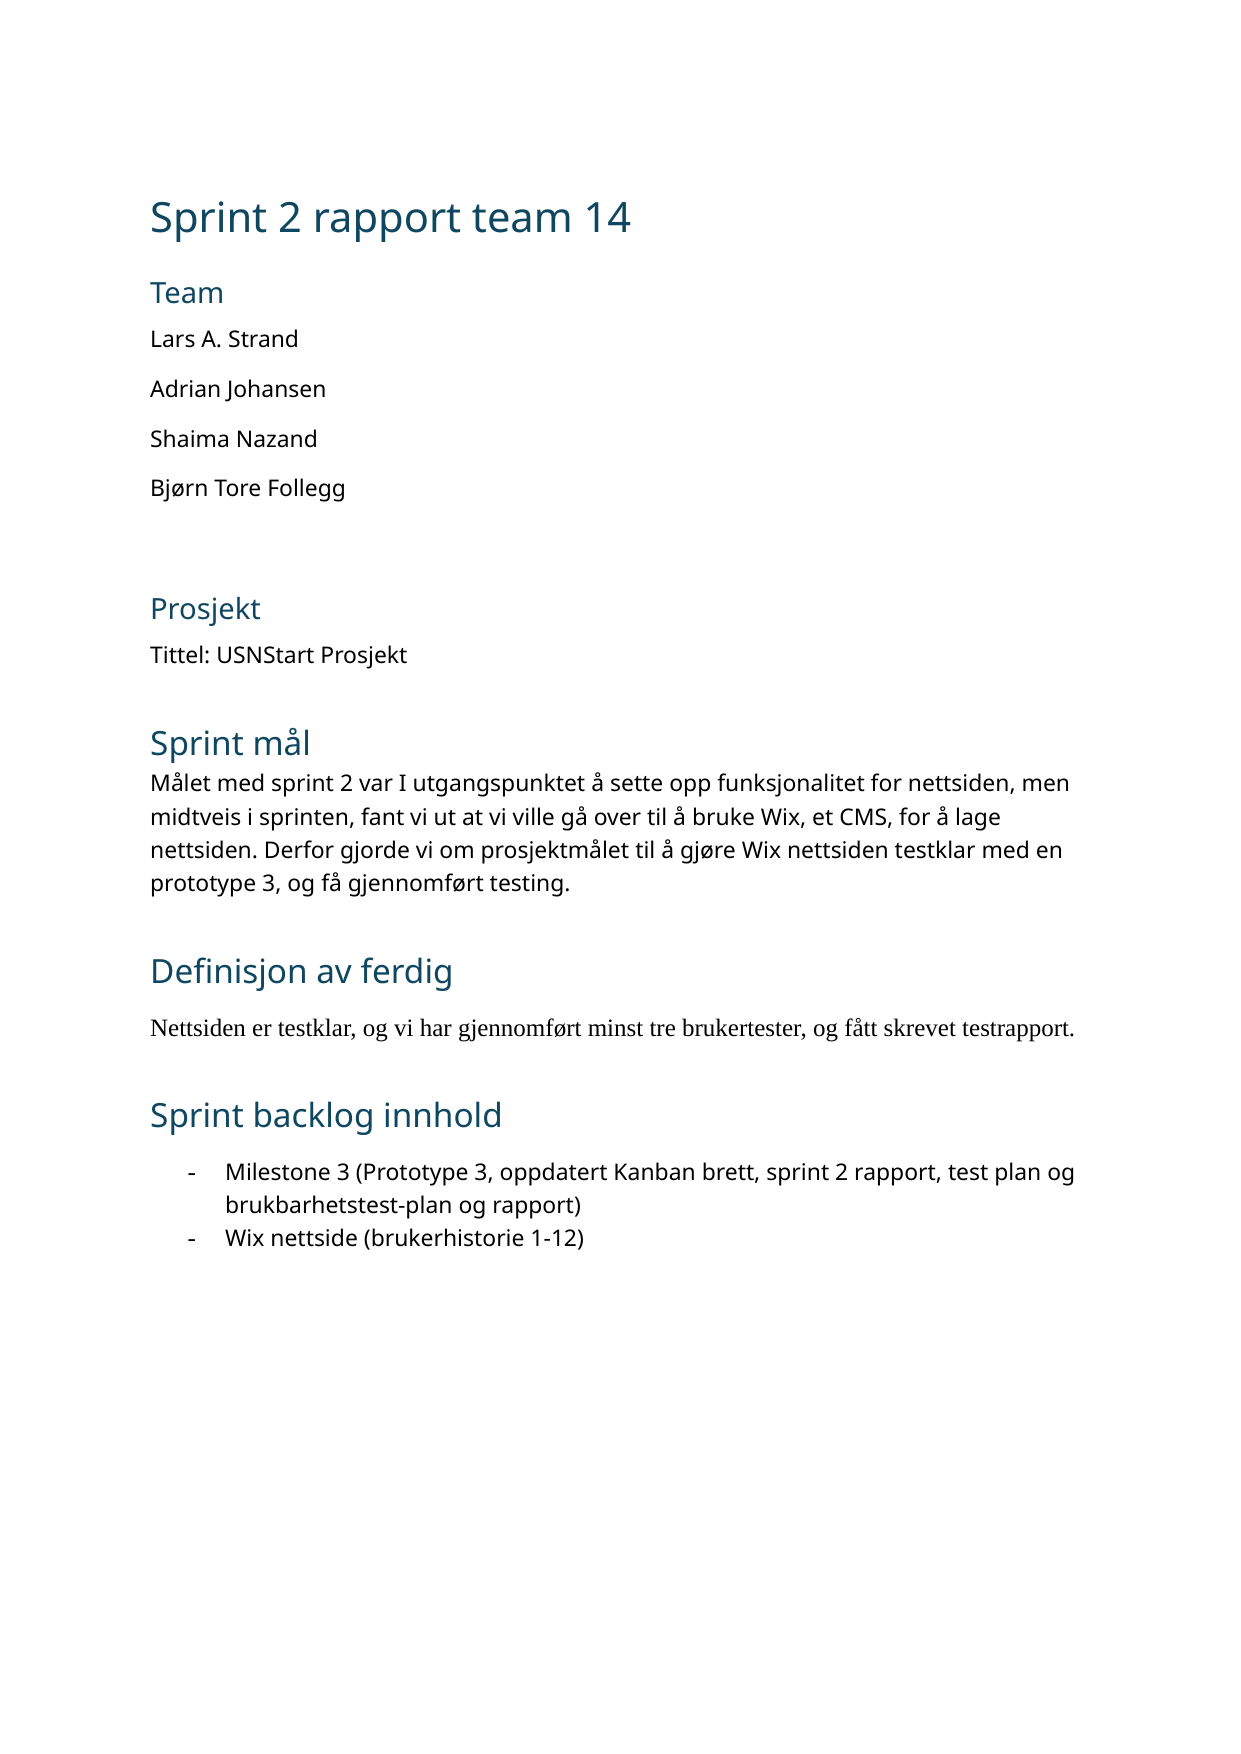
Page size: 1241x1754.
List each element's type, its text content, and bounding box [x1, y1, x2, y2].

text Bjørn Tore Follegg [150, 472, 1090, 503]
subtitle Prosjekt [150, 588, 1090, 628]
list Wix nettside (brukerhistorie 1-12) [187, 1222, 1090, 1254]
text Sprint mål Målet med sprint 2 var I utgangspunktet å sette opp funksjonalitet for nettsiden, men midtveis i sprinten, fant vi ut at vi ville gå over til å bruke Wix, et CMS, for å lage nettsiden. Derfor gjorde vi om prosjektmålet til å gjøre Wix nettsiden testklar med en prototype 3, og få gjennomført testing. [150, 689, 1090, 898]
subtitle Team [150, 273, 1090, 312]
list Milestone 3 (Prototype 3, oppdatert Kanban brett, sprint 2 rapport, test plan og brukbarhetstest-plan og rapport) [187, 1156, 1090, 1221]
text Lars A. Strand [150, 323, 1090, 354]
text Shaima Nazand [150, 422, 1090, 454]
text Sprint backlog innhold [150, 1060, 1090, 1137]
text Definisjon av ferdig [150, 917, 1090, 993]
subtitle Sprint 2 rapport team 14 [150, 187, 1090, 244]
text Tittel: USNStart Prosjekt [150, 639, 1090, 670]
text Nettsiden er testklar, og vi har gjennomført minst tre brukertester, og fått skrevet testrapport. [150, 1013, 1090, 1042]
text Adrian Johansen [150, 373, 1090, 404]
